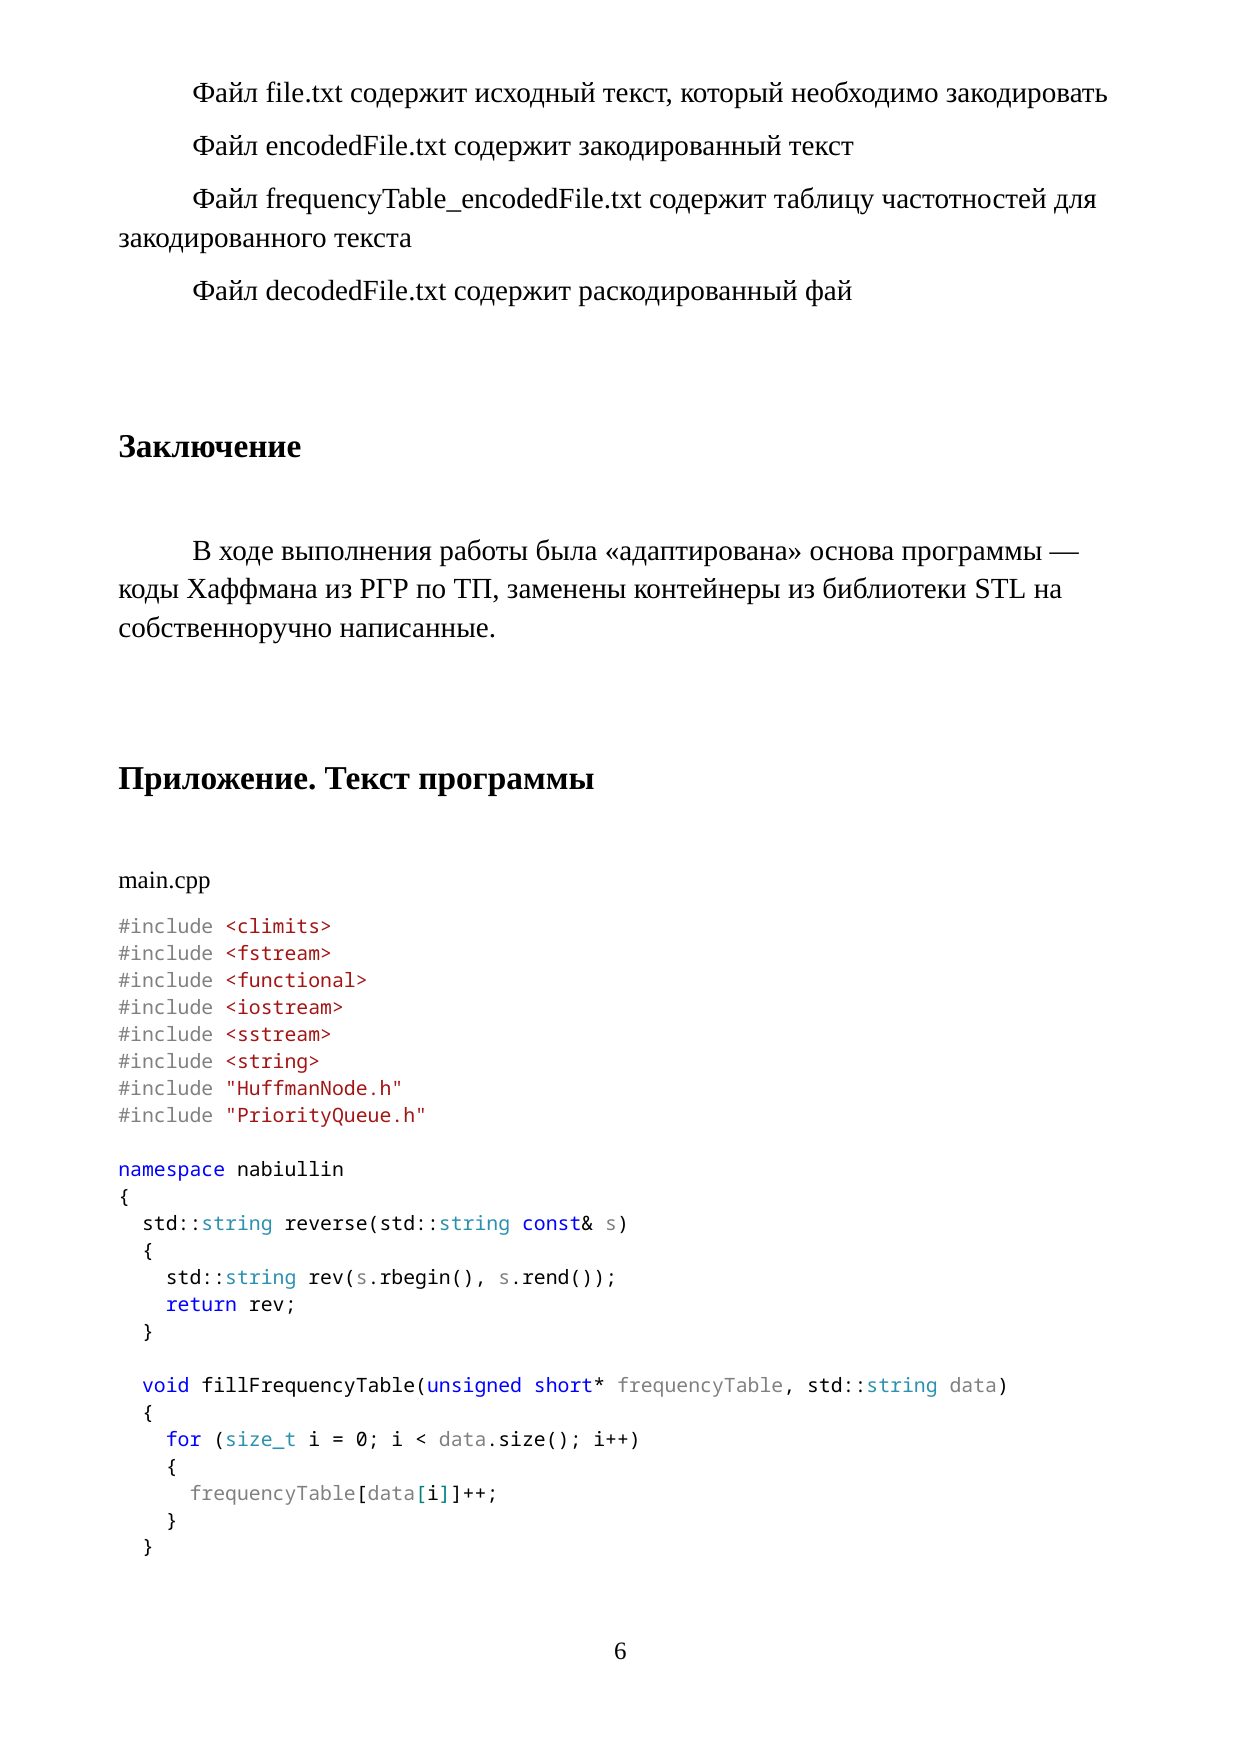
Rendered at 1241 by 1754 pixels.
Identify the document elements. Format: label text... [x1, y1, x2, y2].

text frequencyTable[data[i]]++; [118, 1479, 1122, 1506]
text std::string rev(s.rbegin(), s.rend()); [118, 1263, 1122, 1290]
text } [118, 1317, 1122, 1344]
text return rev; [118, 1290, 1122, 1317]
text Файл encodedFile.txt содержит закодированный текст [118, 128, 1122, 162]
text Файл file.txt содержит исходный текст, который необходимо закодировать [118, 75, 1122, 108]
text #include <functional> [118, 966, 1122, 993]
text #include <string> [118, 1047, 1122, 1074]
text Файл decodedFile.txt содержит раскодированный фай [118, 273, 1122, 306]
text #include <climits> [118, 912, 1122, 939]
text std::string reverse(std::string const& s) [118, 1209, 1122, 1236]
text { [118, 1182, 1122, 1209]
text #include <iostream> [118, 993, 1122, 1020]
text Файл frequencyTable_encodedFile.txt содержит таблицу частотностей для закодированного текста [118, 181, 1122, 253]
text } [118, 1533, 1122, 1560]
text Заключение [118, 427, 1122, 465]
text #include <sstream> [118, 1020, 1122, 1047]
text { [118, 1452, 1122, 1479]
text Приложение. Текст программы [118, 758, 1122, 797]
text void fillFrequencyTable(unsigned short* frequencyTable, std::string data) [118, 1371, 1122, 1398]
text for (size_t i = 0; i < data.size(); i++) [118, 1425, 1122, 1452]
text В ходе выполнения работы была «адаптирована» основа программы — коды Хаффмана из РГР по ТП, заменены контейнеры из библиотеки STL на собственноручно написанные. [118, 533, 1122, 644]
text { [118, 1398, 1122, 1425]
text #include "PriorityQueue.h" [118, 1101, 1122, 1128]
text #include <fstream> [118, 939, 1122, 966]
text { [118, 1236, 1122, 1263]
text } [118, 1506, 1122, 1533]
text main.cpp [118, 865, 1122, 893]
text #include "HuffmanNode.h" [118, 1074, 1122, 1101]
text namespace nabiullin [118, 1155, 1122, 1182]
